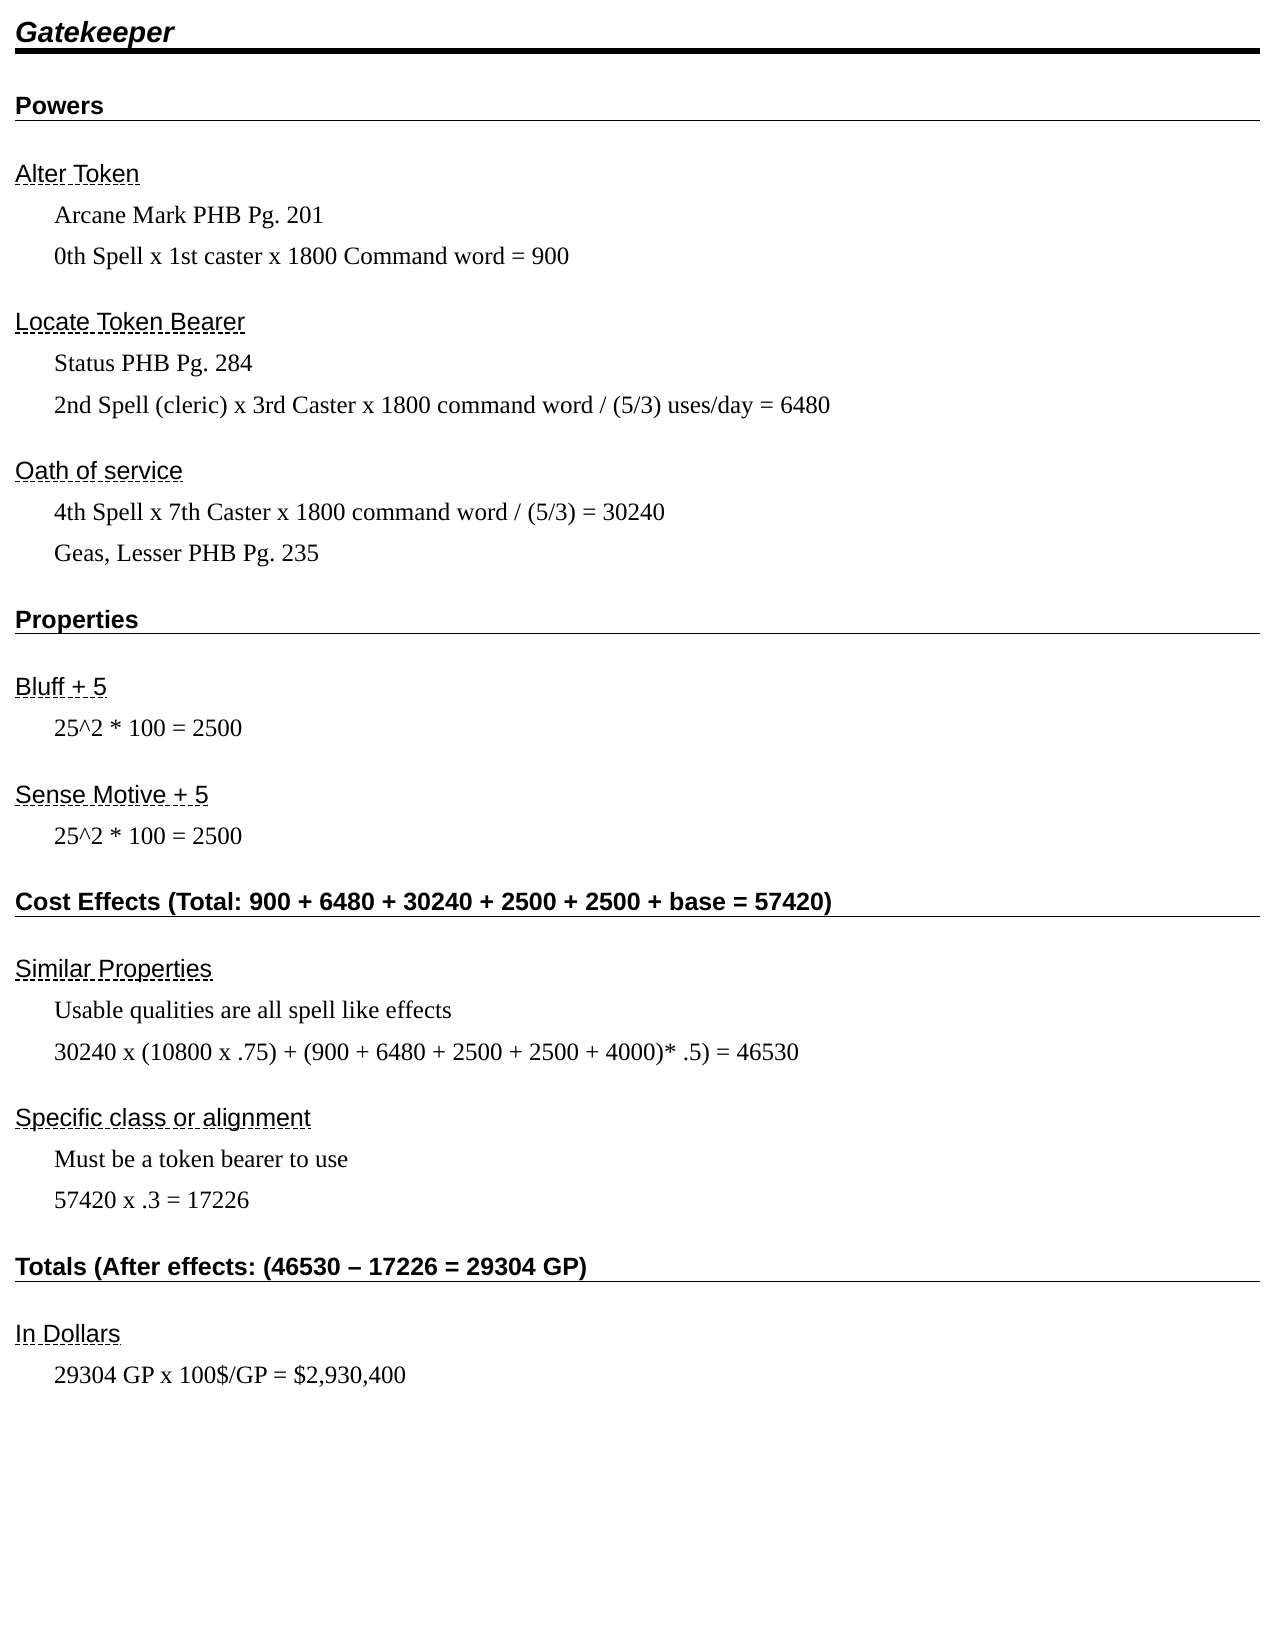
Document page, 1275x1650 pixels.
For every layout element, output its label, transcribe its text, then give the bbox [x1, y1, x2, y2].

subtitle Bluff + 5 [15, 672, 1260, 701]
text 57420 x .3 = 17226 [54, 1186, 1260, 1214]
subtitle Locate Token Bearer [15, 307, 1260, 336]
subtitle Sense Motive + 5 [15, 779, 1260, 808]
subtitle Properties [15, 605, 1260, 633]
text 29304 GP x 100$/GP = $2,930,400 [54, 1360, 1260, 1389]
subtitle Cost Effects (Total: 900 + 6480 + 30240 + 2500 + 2500 + base = 57420) [15, 887, 1260, 916]
text 25^2 * 100 = 2500 [54, 821, 1260, 849]
subtitle Specific class or alignment [15, 1103, 1260, 1132]
subtitle Oath of service [15, 456, 1260, 485]
subtitle In Dollars [15, 1319, 1260, 1348]
text 30240 x (10800 x .75) + (900 + 6480 + 2500 + 2500 + 4000)* .5) = 46530 [54, 1037, 1260, 1066]
text Arcane Mark PHB Pg. 201 [54, 200, 1260, 228]
subtitle Powers [15, 91, 1260, 120]
text Status PHB Pg. 284 [54, 348, 1260, 377]
text Geas, Lesser PHB Pg. 235 [54, 538, 1260, 567]
text 4th Spell x 7th Caster x 1800 command word / (5/3) = 30240 [54, 497, 1260, 526]
text 25^2 * 100 = 2500 [54, 713, 1260, 742]
text Usable qualities are all spell like effects [54, 996, 1260, 1024]
text Must be a token bearer to use [54, 1144, 1260, 1173]
subtitle Totals (After effects: (46530 – 17226 = 29304 GP) [15, 1252, 1260, 1281]
subtitle Similar Properties [15, 954, 1260, 983]
text 0th Spell x 1st caster x 1800 Command word = 900 [54, 241, 1260, 270]
text 2nd Spell (cleric) x 3rd Caster x 1800 command word / (5/3) uses/day = 6480 [54, 390, 1260, 418]
subtitle Alter Token [15, 158, 1260, 187]
subtitle Gatekeeper [15, 15, 1260, 48]
